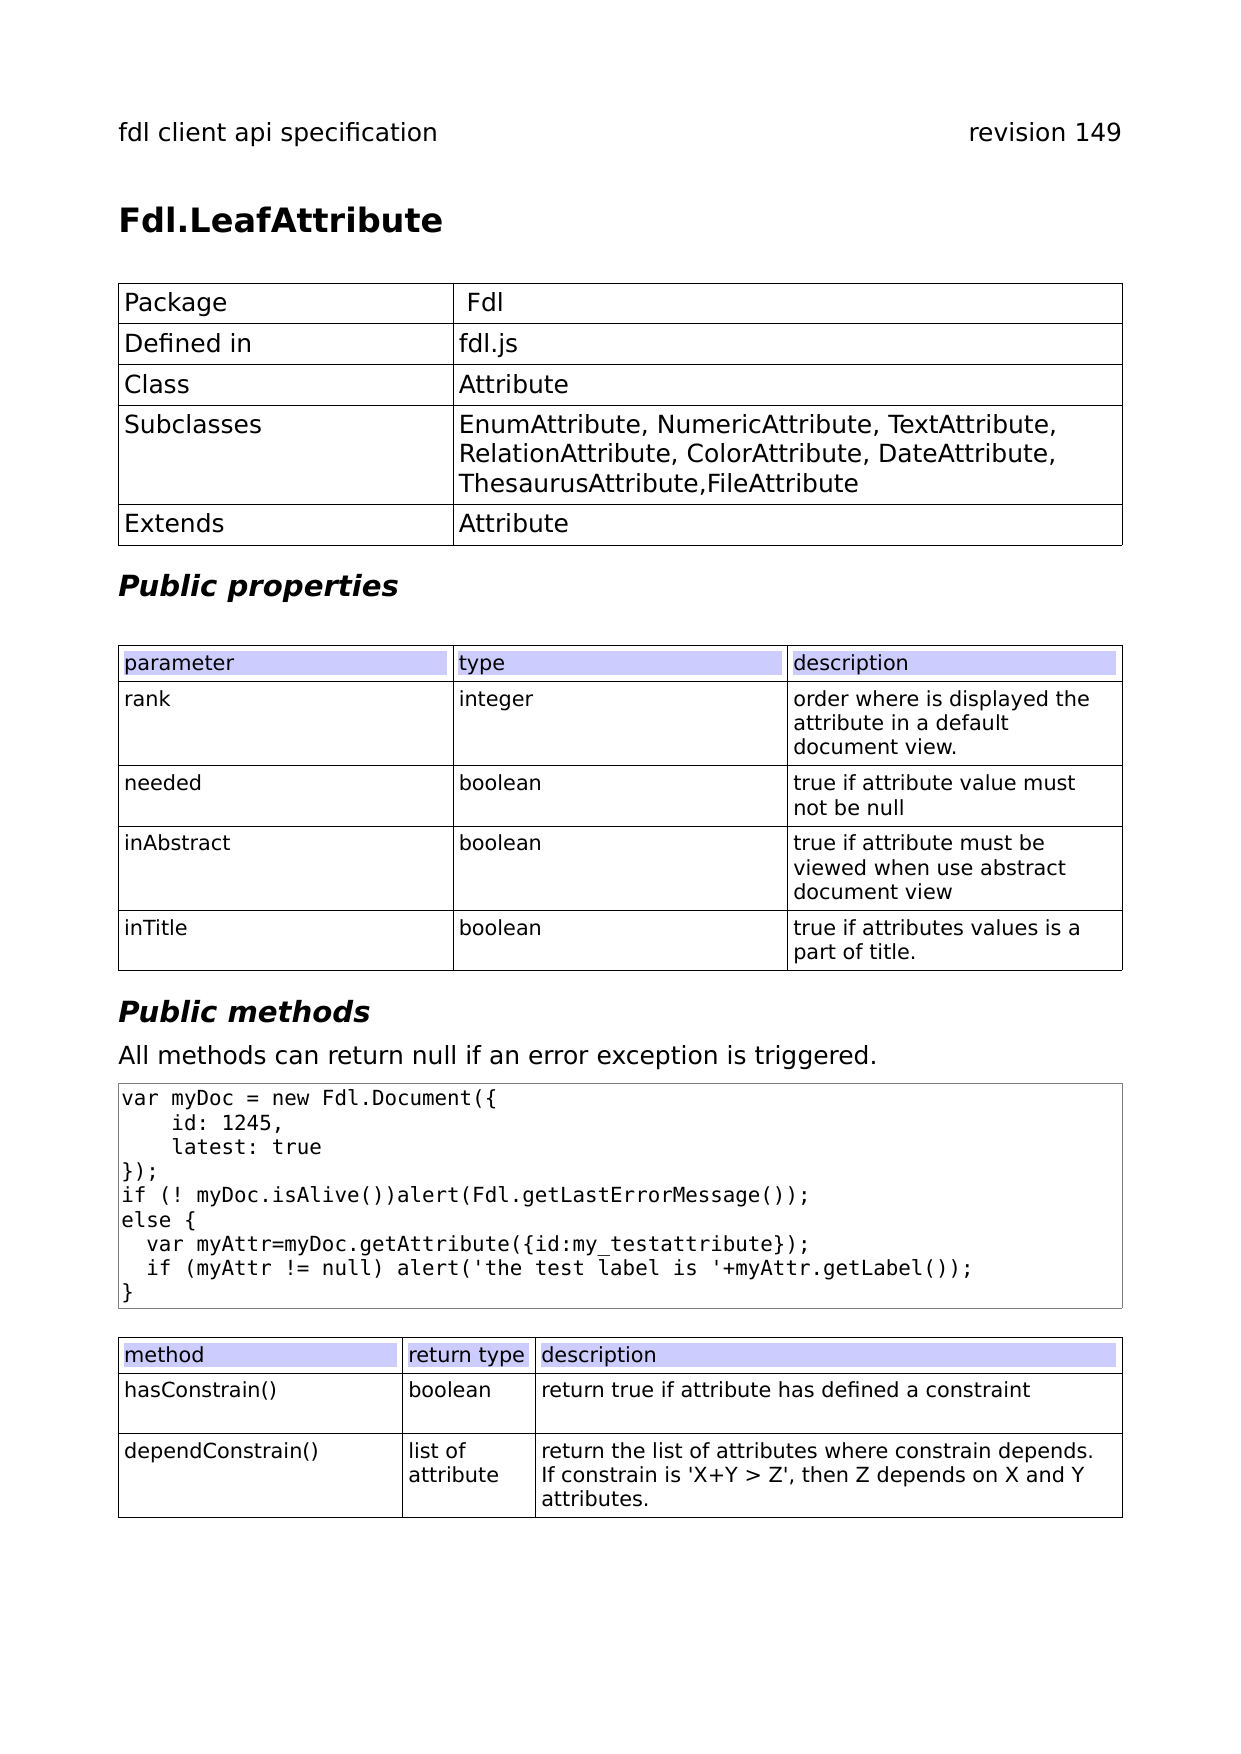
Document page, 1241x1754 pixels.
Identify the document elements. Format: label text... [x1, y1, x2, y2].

text if (myAttr != null) alert('the test label is '+myAttr.getLabel()); [119, 1253, 1122, 1277]
table_cell Attribute [454, 505, 1122, 544]
table_cell Class [119, 365, 453, 405]
text latest: true [119, 1132, 1122, 1156]
table_cell return the list of attributes where constrain depends. If constrain is 'X+Y > Z', then Z depends on X and Y attributes. [536, 1434, 1122, 1517]
table_cell EnumAttribute, NumericAttribute, TextAttribute, RelationAttribute, ColorAttribute, DateAttribute, ThesaurusAttribute,FileAttribute [454, 406, 1122, 504]
table_header method [119, 1338, 402, 1373]
table_cell inAbstract [119, 827, 453, 910]
table_cell integer [454, 682, 787, 765]
table_cell order where is displayed the attribute in a default document view. [788, 682, 1122, 765]
table_cell Attribute [454, 365, 1122, 405]
text } [119, 1277, 1122, 1308]
table_header parameter [119, 646, 453, 681]
text id: 1245, [119, 1107, 1122, 1132]
table_header description [536, 1338, 1122, 1373]
table_header type [454, 646, 787, 681]
table_cell fdl.js [454, 324, 1122, 364]
table_cell dependConstrain() [119, 1434, 402, 1517]
table_cell boolean [454, 827, 787, 910]
table_cell true if attribute value must not be null [788, 766, 1122, 826]
table_cell Subclasses [119, 406, 453, 504]
text if (! myDoc.isAlive())alert(Fdl.getLastErrorMessage()); [119, 1180, 1122, 1204]
table_cell list of attribute [403, 1434, 535, 1517]
text var myAttr=myDoc.getAttribute({id:my_testattribute}); [119, 1229, 1122, 1253]
table_cell inTitle [119, 911, 453, 970]
table_cell boolean [454, 766, 787, 826]
table_header description [788, 646, 1122, 681]
table_cell boolean [403, 1374, 535, 1433]
table_cell true if attributes values is a part of title. [788, 911, 1122, 970]
table_header return type [403, 1338, 535, 1373]
subtitle Public methods [118, 995, 1122, 1029]
table_cell boolean [454, 911, 787, 970]
text }); [119, 1156, 1122, 1180]
text else { [119, 1204, 1122, 1229]
text var myDoc = new Fdl.Document({ [119, 1084, 1122, 1107]
table_cell hasConstrain() [119, 1374, 402, 1433]
table_cell Extends [119, 505, 453, 544]
table_cell true if attribute must be viewed when use abstract document view [788, 827, 1122, 910]
subtitle Fdl.LeafAttribute [118, 202, 1122, 241]
table_cell Defined in [119, 324, 453, 364]
text All methods can return null if an error exception is triggered. [118, 1042, 1122, 1071]
subtitle Public properties [118, 569, 1122, 603]
table_header Package [119, 284, 453, 323]
table_header Fdl [454, 284, 1122, 323]
table_cell needed [119, 766, 453, 826]
table_cell return true if attribute has defined a constraint [536, 1374, 1122, 1433]
table_cell rank [119, 682, 453, 765]
